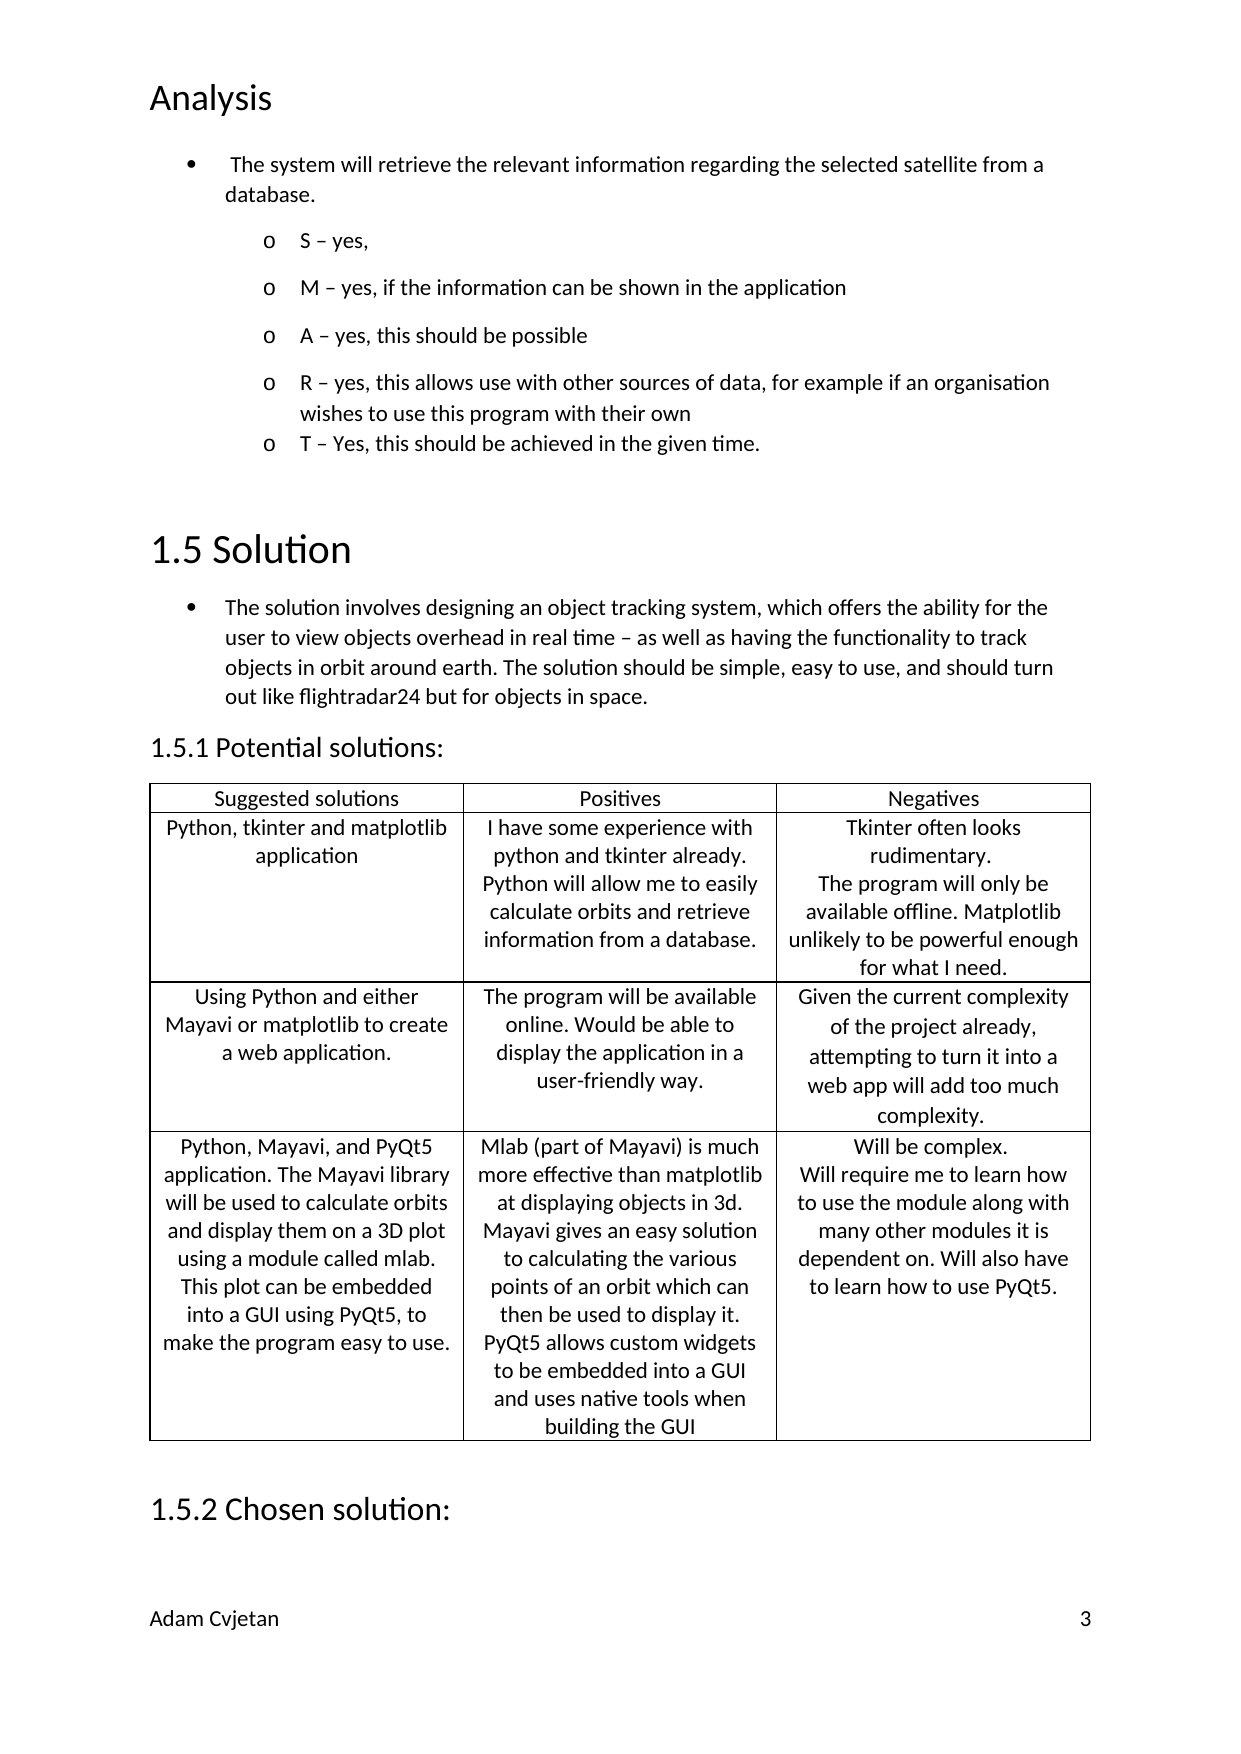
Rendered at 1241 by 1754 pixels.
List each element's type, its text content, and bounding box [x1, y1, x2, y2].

text 1.5 Solution [150, 523, 1090, 574]
list M – yes, if the information can be shown in the application [262, 273, 1090, 303]
text 1.5.2 Chosen solution: [150, 1487, 1090, 1528]
table_header Suggested solutions [151, 784, 463, 812]
list A – yes, this should be possible [262, 321, 1090, 350]
table_cell The program will be available online. Would be able to display the application in a user-friendly way. [464, 983, 776, 1131]
list The solution involves designing an object tracking system, which offers the ability for the user to view objects overhead in real time – as well as having the functionality to track objects in orbit around earth. The solution should be simple, easy to use, and should turn out like flightradar24 but for objects in space. [187, 593, 1090, 711]
table_cell Tkinter often looks rudimentary. The program will only be available offline. Matplotlib unlikely to be powerful enough for what I need. [777, 813, 1090, 981]
table_cell I have some experience with python and tkinter already. Python will allow me to easily calculate orbits and retrieve information from a database. [464, 813, 776, 981]
list T – Yes, this should be achieved in the given time. [262, 429, 1090, 458]
table_cell Will be complex. Will require me to learn how to use the module along with many other modules it is dependent on. Will also have to learn how to use PyQt5. [777, 1132, 1090, 1440]
table_cell Given the current complexity of the project already, attempting to turn it into a web app will add too much complexity. [777, 983, 1090, 1131]
list The system will retrieve the relevant information regarding the selected satellite from a database. [187, 150, 1090, 208]
table_header Positives [464, 784, 776, 812]
table_cell Python, tkinter and matplotlib application [151, 813, 463, 981]
text 1.5.1 Potential solutions: [150, 729, 1090, 764]
table_cell Python, Mayavi, and PyQt5 application. The Mayavi library will be used to calculate orbits and display them on a 3D plot using a module called mlab. This plot can be embedded into a GUI using PyQt5, to make the program easy to use. [151, 1132, 463, 1440]
table_header Negatives [777, 784, 1090, 812]
table_cell Using Python and either Mayavi or matplotlib to create a web application. [151, 983, 463, 1131]
list R – yes, this allows use with other sources of data, for example if an organisation wishes to use this program with their own [262, 368, 1090, 427]
list S – yes, [262, 226, 1090, 255]
table_cell Mlab (part of Mayavi) is much more effective than matplotlib at displaying objects in 3d. Mayavi gives an easy solution to calculating the various points of an orbit which can then be used to display it. PyQt5 allows custom widgets to be embedded into a GUI and uses native tools when building the GUI [464, 1132, 776, 1440]
